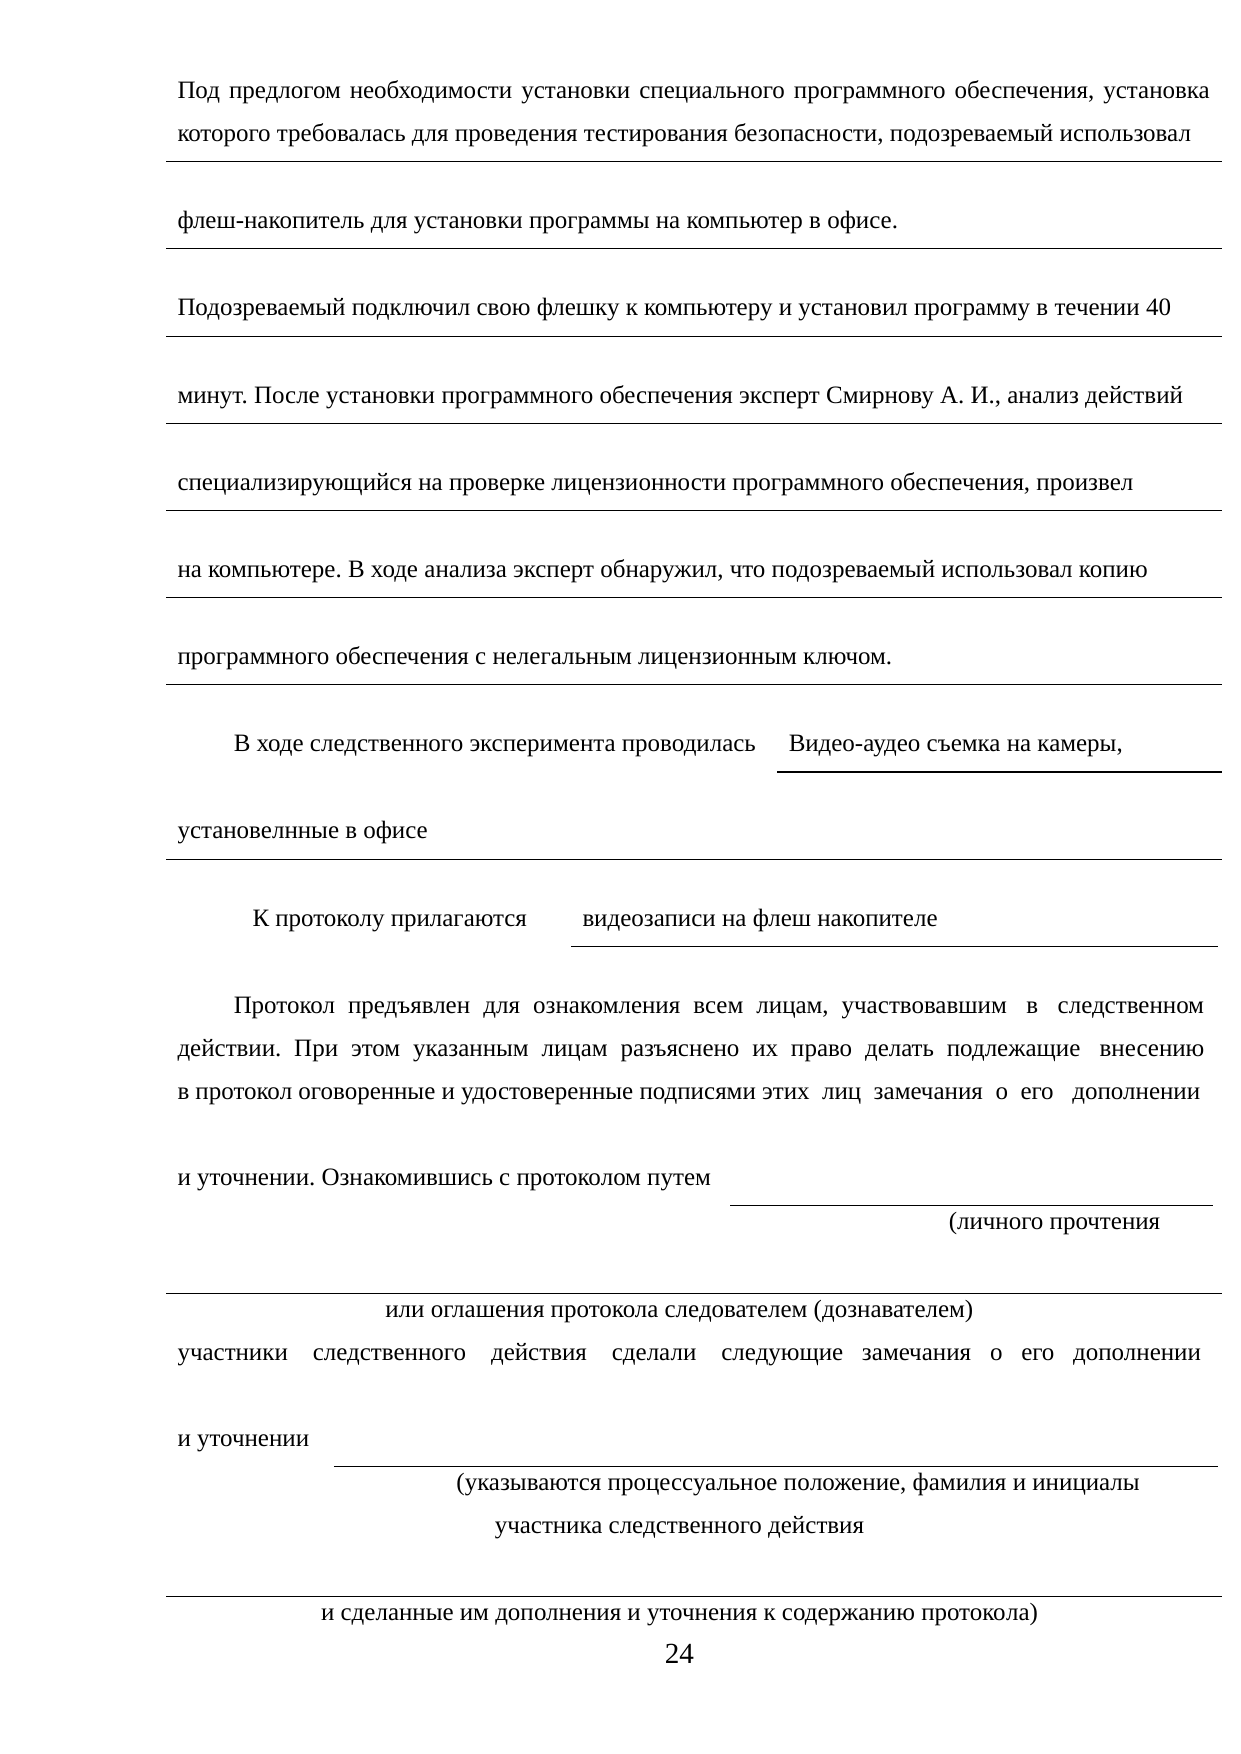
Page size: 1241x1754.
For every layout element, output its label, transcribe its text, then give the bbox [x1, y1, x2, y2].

table_header Видео-аудео съемка на камеры, [777, 729, 1222, 771]
table_header В ходе следственного эксперимента проводилась [166, 729, 777, 771]
table_header флеш-накопитель для установки программы на компьютер в офисе. [166, 205, 1222, 248]
table_header и уточнении [166, 1423, 334, 1466]
table_header К протоколу прилагаются [166, 903, 571, 946]
table_header [334, 1423, 1218, 1466]
table_header установелнные в офисе [166, 816, 1222, 859]
table_header участники следственного действия сделали следующие замечания о его дополнении [166, 1337, 1218, 1380]
table_header [166, 1553, 1222, 1596]
table_header Под предлогом необходимости установки специального программного обеспечения, установка которого требовалась для проведения тестирования безопасности, подозреваемый использовал [166, 75, 1222, 161]
text (указываются процессуальное положение, фамилия и инициалы участника следственного действия [177, 1467, 1181, 1539]
table_header специализирующийся на проверке лицензионности программного обеспечения, произвел [166, 467, 1222, 510]
table_header [166, 1250, 1222, 1293]
table_header Подозреваемый подключил свою флешку к компьютеру и установил программу в течении 40 [166, 293, 1222, 336]
table_header [730, 1163, 1212, 1205]
text и сделанные им дополнения и уточнения к содержанию протокола) [177, 1597, 1181, 1626]
text или оглашения протокола следователем (дознавателем) [177, 1294, 1181, 1322]
table_header минут. После установки программного обеспечения эксперт Смирнову А. И., анализ действий [166, 380, 1222, 423]
table_header на компьютере. В ходе анализа эксперт обнаружил, что подозреваемый использовал копию [166, 554, 1222, 597]
table_header и уточнении. Ознакомившись с протоколом путем [166, 1163, 730, 1205]
table_header видеозаписи на флеш накопителе [571, 903, 1218, 946]
table_header программного обеспечения с нелегальным лицензионным ключом. [166, 641, 1222, 684]
table_header Протокол предъявлен для ознакомления всем лицам, участвовавшим в следственном действии. При этом указанным лицам разъяснено их право делать подлежащие внесению в протокол оговоренные и удостоверенные подписями этих лиц замечания о его дополнении [166, 990, 1218, 1119]
text (личного прочтения [927, 1206, 1181, 1235]
